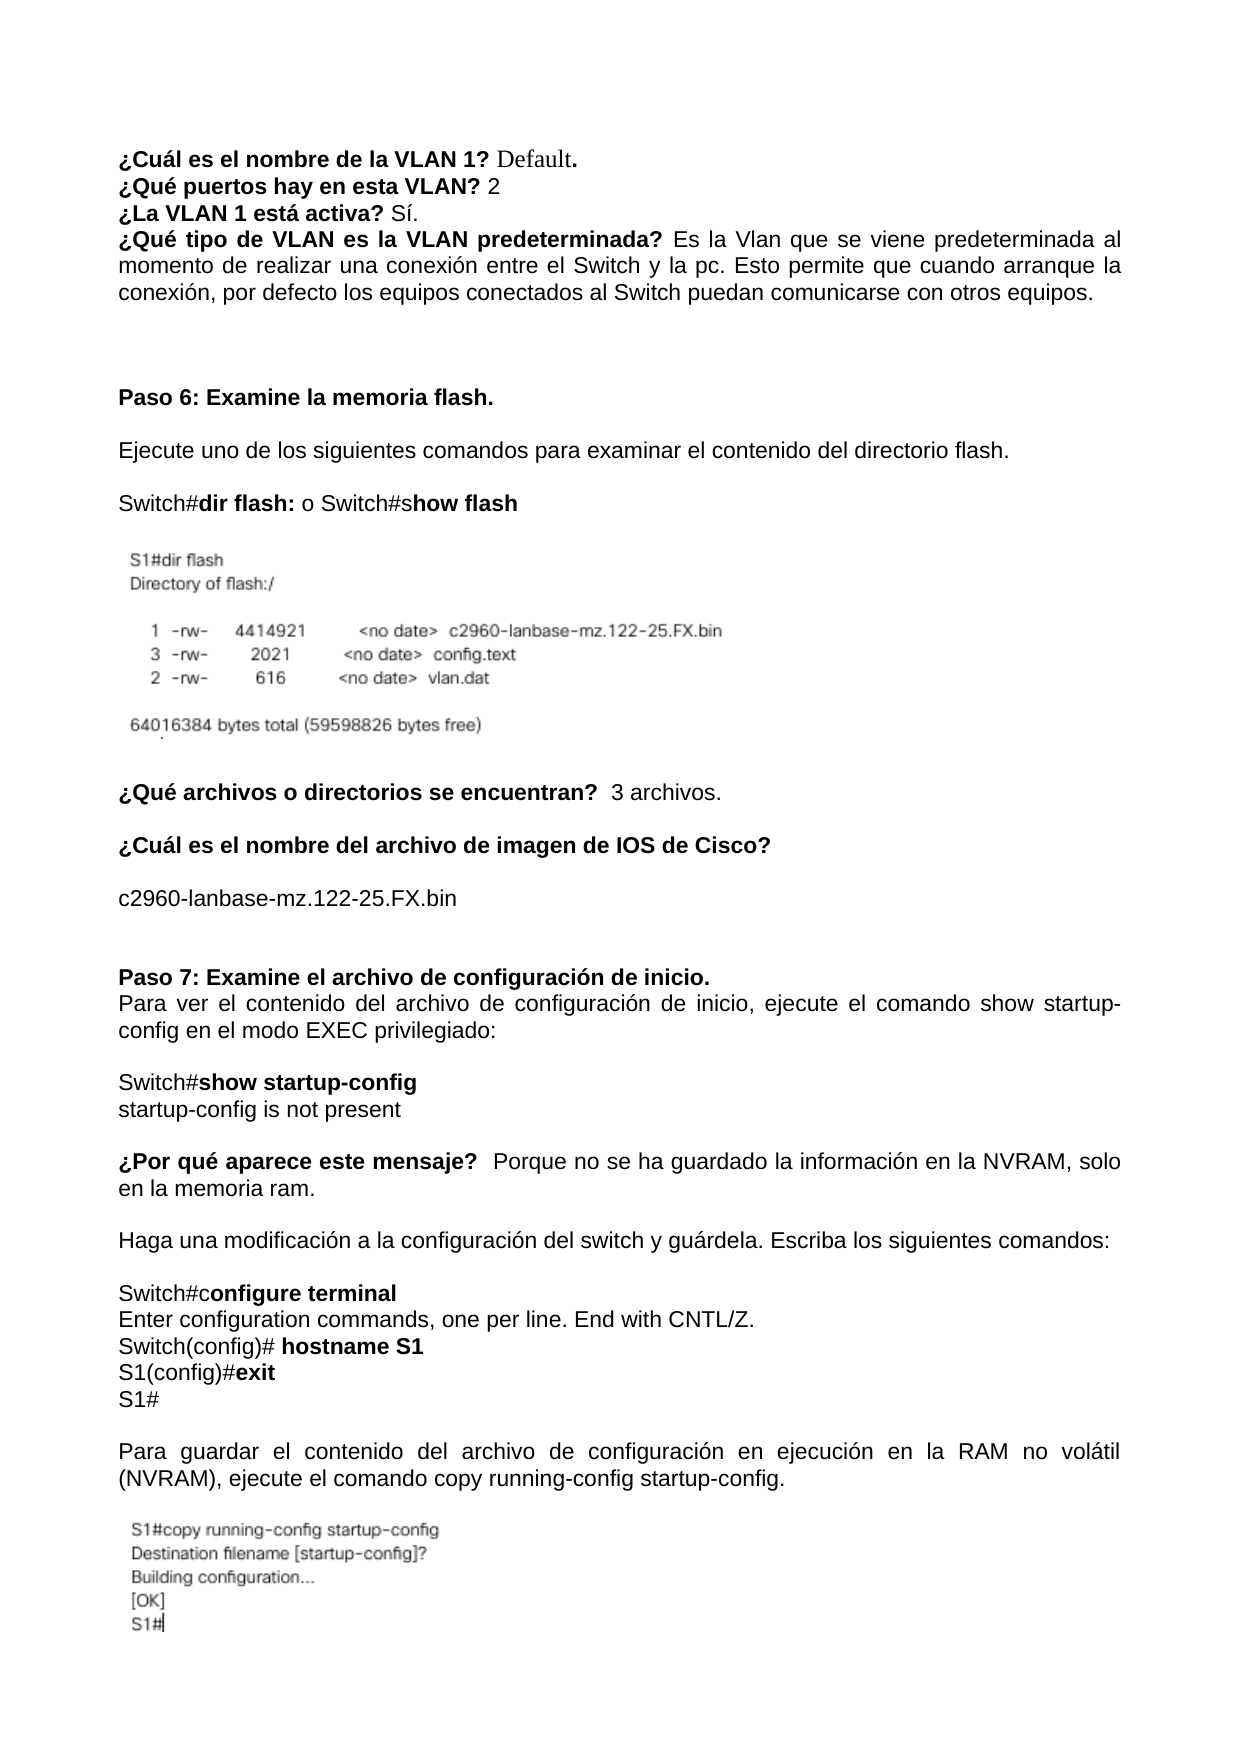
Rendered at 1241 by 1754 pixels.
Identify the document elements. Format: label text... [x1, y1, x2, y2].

text Switch(config)# hostname S1 [118, 1333, 1122, 1359]
text c2960-lanbase-mz.122-25.FX.bin [118, 885, 1122, 911]
text Para guardar el contenido del archivo de configuración en ejecución en la RAM no volátil (NVRAM), ejecute el comando copy running-config startup-config. [118, 1438, 1122, 1491]
text Switch#dir flash: o Switch#show flash [118, 489, 1122, 516]
text Switch#show startup-config [118, 1069, 1122, 1096]
text Switch#configure terminal [118, 1280, 1122, 1306]
text S1# [118, 1386, 1122, 1412]
text ¿Por qué aparece este mensaje? Porque no se ha guardado la información en la NVRAM, solo en la memoria ram. [118, 1148, 1122, 1201]
text Paso 6: Examine la memoria flash. [118, 384, 1122, 410]
text ¿Cuál es el nombre del archivo de imagen de IOS de Cisco? [118, 832, 1122, 858]
text ¿Qué puertos hay en esta VLAN? 2 [118, 173, 1122, 199]
text Haga una modificación a la configuración del switch y guárdela. Escriba los siguientes comandos: [118, 1227, 1122, 1254]
text ¿Qué archivos o directorios se encuentran? 3 archivos. [118, 779, 1122, 806]
picture [127, 549, 753, 739]
text ¿La VLAN 1 está activa? Sí. [118, 199, 1122, 226]
picture [131, 1517, 671, 1632]
text ¿Cuál es el nombre de la VLAN 1? Default. [118, 144, 1122, 173]
text ¿Qué tipo de VLAN es la VLAN predeterminada? Es la Vlan que se viene predeterminada al momento de realizar una conexión entre el Switch y la pc. Esto permite que cuando arranque la conexión, por defecto los equipos conectados al Switch puedan comunicarse con otros equipos. [118, 226, 1122, 305]
text S1(config)#exit [118, 1359, 1122, 1386]
text startup-config is not present [118, 1096, 1122, 1122]
text Enter configuration commands, one per line. End with CNTL/Z. [118, 1306, 1122, 1333]
text Ejecute uno de los siguientes comandos para examinar el contenido del directorio flash. [118, 437, 1122, 463]
text Paso 7: Examine el archivo de configuración de inicio. [118, 964, 1122, 990]
text Para ver el contenido del archivo de configuración de inicio, ejecute el comando show startup-config en el modo EXEC privilegiado: [118, 990, 1122, 1043]
